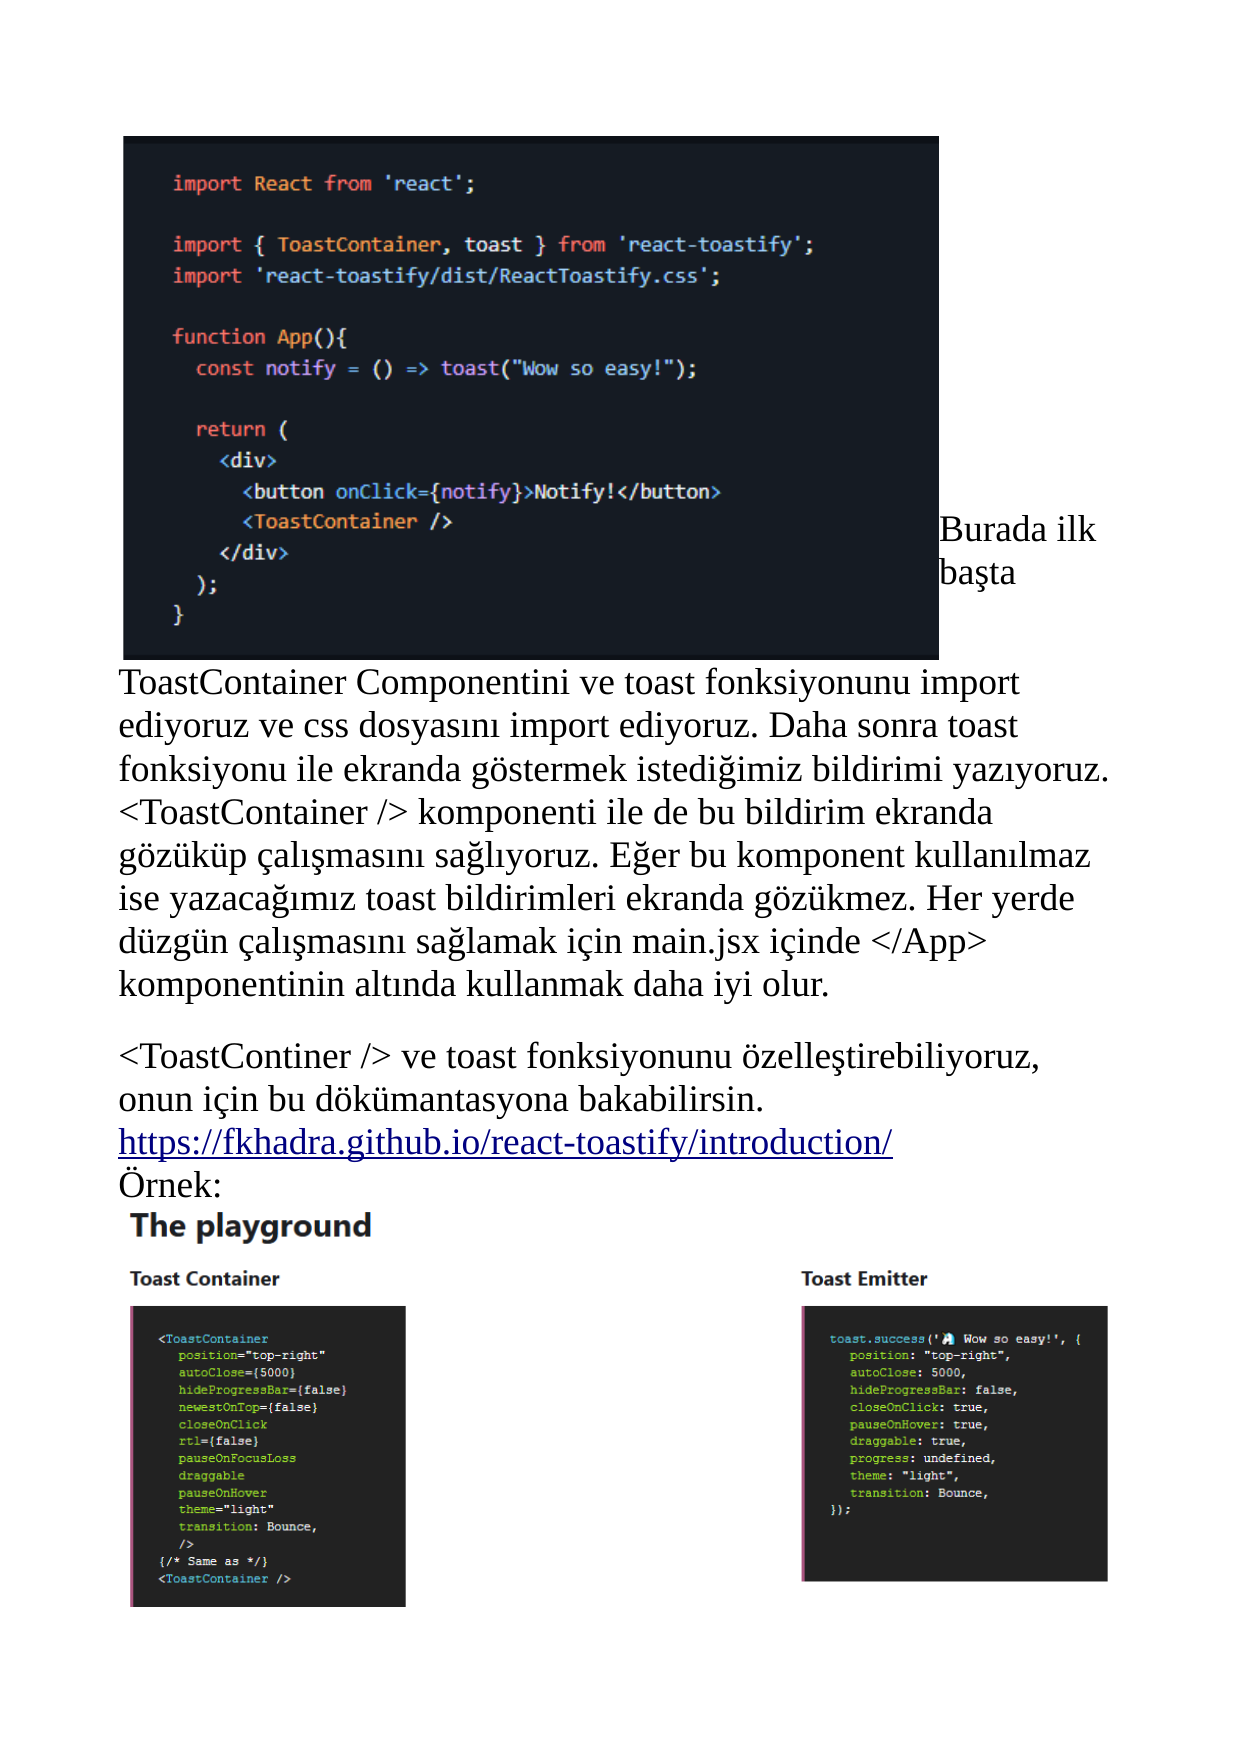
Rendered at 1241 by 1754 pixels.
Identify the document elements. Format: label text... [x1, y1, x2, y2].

picture [123, 136, 939, 660]
text https://fkhadra.github.io/react-toastify/introduction/ [118, 1120, 1122, 1163]
text Burada ilk başta ToastContainer Componentini ve toast fonksiyonunu import ediyoruz ve css dosyasını import ediyoruz. Daha sonra toast fonksiyonu ile ekranda göstermek istediğimiz bildirimi yazıyoruz. <ToastContainer /> komponenti ile de bu bildirim ekranda gözüküp çalışmasını sağlıyoruz. Eğer bu komponent kullanılmaz ise yazacağımız toast bildirimleri ekranda gözükmez. Her yerde düzgün çalışmasını sağlamak için main.jsx içinde </App> komponentinin altında kullanmak daha iyi olur. [118, 506, 1122, 1005]
text Örnek: [118, 1163, 1122, 1206]
picture [119, 1207, 1124, 1607]
text <ToastContiner /> ve toast fonksiyonunu özelleştirebiliyoruz, onun için bu dökümantasyona bakabilirsin. [118, 1033, 1122, 1120]
